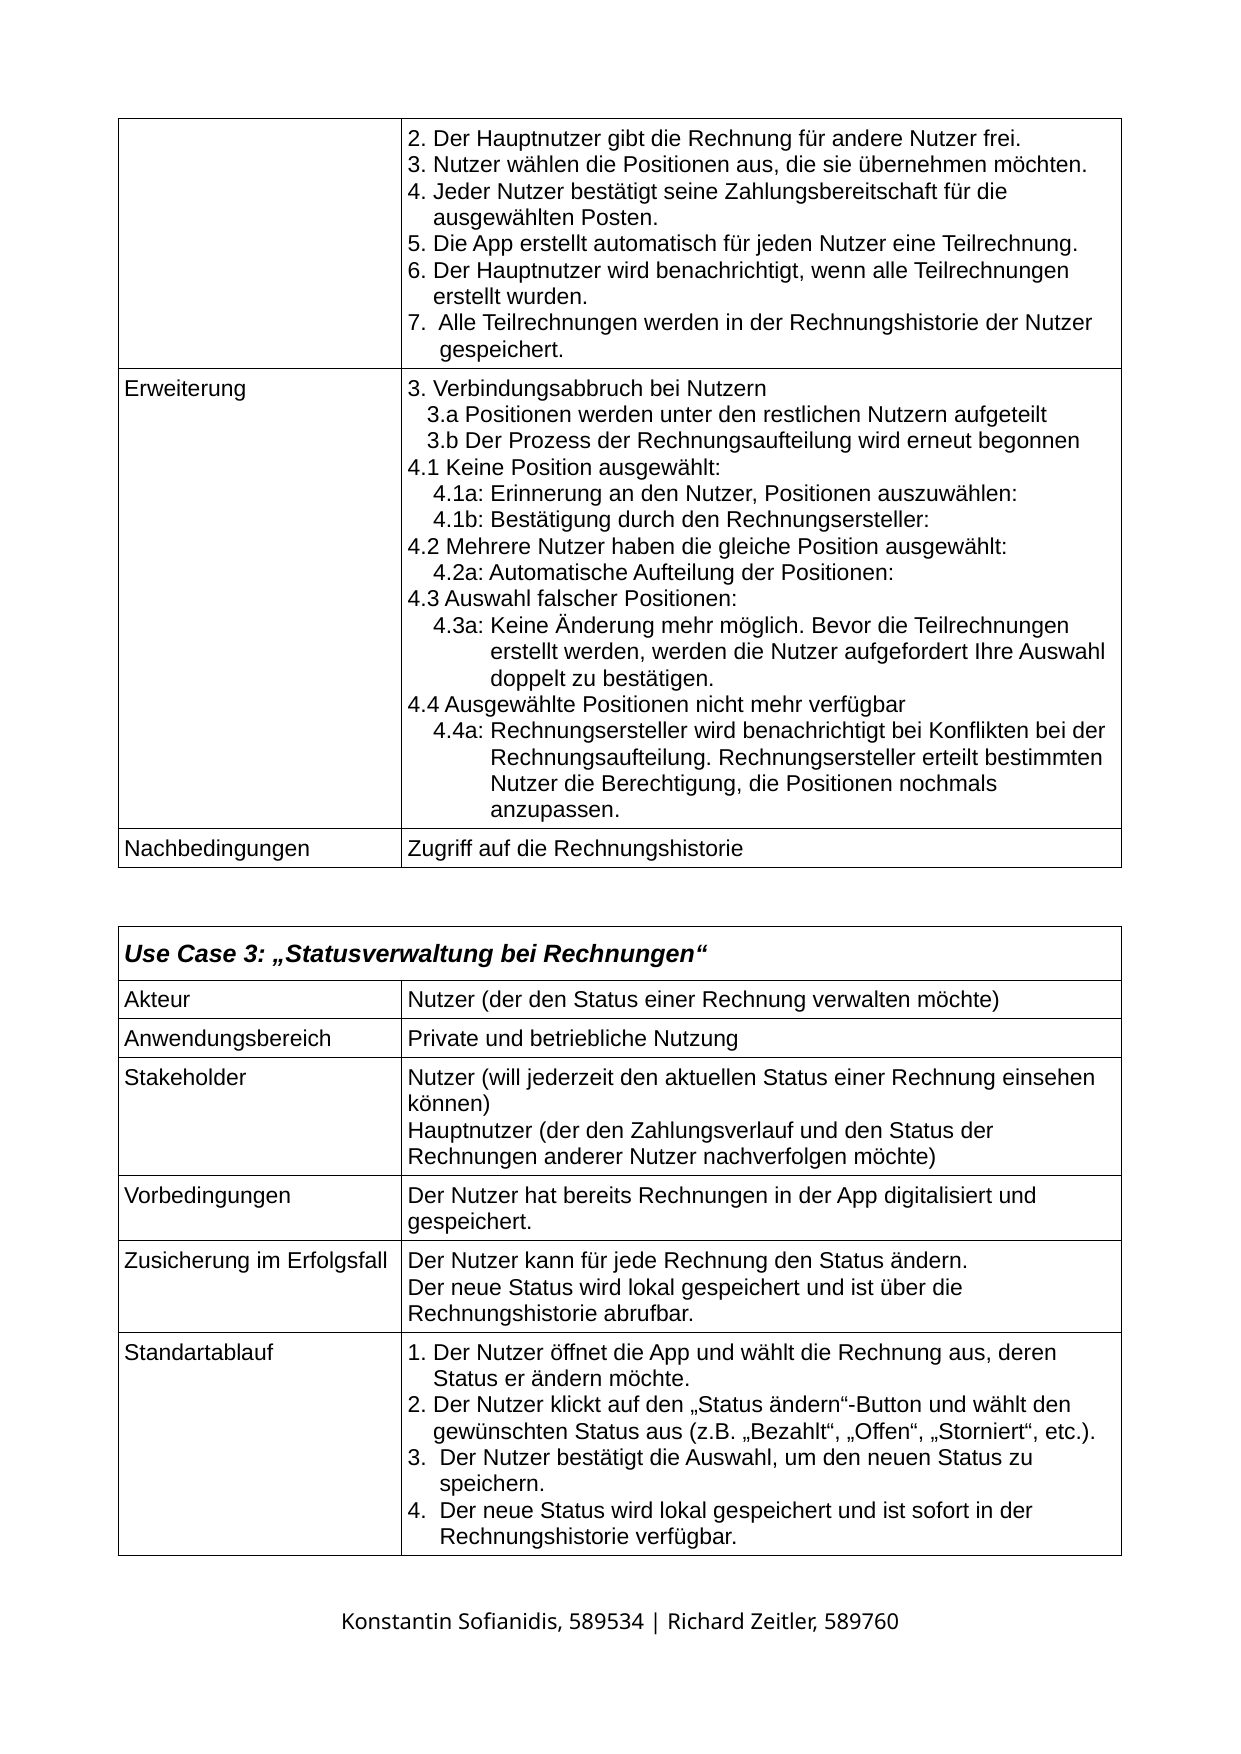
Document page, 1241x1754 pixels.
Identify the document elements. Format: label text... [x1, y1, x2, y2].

table_cell Zusicherung im Erfolgsfall [119, 1241, 401, 1332]
table_cell Zugriff auf die Rechnungshistorie [402, 829, 1121, 867]
table_cell Vorbedingungen [119, 1176, 401, 1240]
table_cell Nutzer (will jederzeit den aktuellen Status einer Rechnung einsehen können) Hauptnutzer (der den Zahlungsverlauf und den Status der Rechnungen anderer Nutzer nachverfolgen möchte) [402, 1058, 1121, 1175]
table_cell 3. Verbindungsabbruch bei Nutzern 3.a Positionen werden unter den restlichen Nutzern aufgeteilt 3.b Der Prozess der Rechnungsaufteilung wird erneut begonnen 4.1 Keine Position ausgewählt: 4.1a: Erinnerung an den Nutzer, Positionen auszuwählen: 4.1b: Bestätigung durch den Rechnungsersteller: 4.2 Mehrere Nutzer haben die gleiche Position ausgewählt: 4.2a: Automatische Aufteilung der Positionen: 4.3 Auswahl falscher Positionen: 4.3a: Keine Änderung mehr möglich. Bevor die Teilrechnungen erstellt werden, werden die Nutzer aufgefordert Ihre Auswahl doppelt zu bestätigen. 4.4 Ausgewählte Positionen nicht mehr verfügbar 4.4a: Rechnungsersteller wird benachrichtigt bei Konflikten bei der Rechnungsaufteilung. Rechnungsersteller erteilt bestimmten Nutzer die Berechtigung, die Positionen nochmals anzupassen. [402, 369, 1121, 828]
table_cell 1. Der Nutzer öffnet die App und wählt die Rechnung aus, deren Status er ändern möchte. 2. Der Nutzer klickt auf den „Status ändern“-Button und wählt den gewünschten Status aus (z.B. „Bezahlt“, „Offen“, „Storniert“, etc.). 3. Der Nutzer bestätigt die Auswahl, um den neuen Status zu speichern. 4. Der neue Status wird lokal gespeichert und ist sofort in der Rechnungshistorie verfügbar. [402, 1333, 1121, 1555]
table_header Use Case 3: „Statusverwaltung bei Rechnungen“ [119, 927, 1121, 979]
table_cell Der Nutzer kann für jede Rechnung den Status ändern. Der neue Status wird lokal gespeichert und ist über die Rechnungshistorie abrufbar. [402, 1241, 1121, 1332]
table_cell Nachbedingungen [119, 829, 401, 867]
table_cell Private und betriebliche Nutzung [402, 1019, 1121, 1057]
table_cell 2. Der Hauptnutzer gibt die Rechnung für andere Nutzer frei. 3. Nutzer wählen die Positionen aus, die sie übernehmen möchten. 4. Jeder Nutzer bestätigt seine Zahlungsbereitschaft für die ausgewählten Posten. 5. Die App erstellt automatisch für jeden Nutzer eine Teilrechnung. 6. Der Hauptnutzer wird benachrichtigt, wenn alle Teilrechnungen erstellt wurden. 7. Alle Teilrechnungen werden in der Rechnungshistorie der Nutzer gespeichert. [402, 119, 1121, 368]
table_cell Akteur [119, 981, 401, 1018]
table_cell Erweiterung [119, 369, 401, 828]
table_cell [119, 119, 401, 368]
table_cell Standartablauf [119, 1333, 401, 1555]
table_cell Nutzer (der den Status einer Rechnung verwalten möchte) [402, 981, 1121, 1018]
table_cell Stakeholder [119, 1058, 401, 1175]
table_cell Anwendungsbereich [119, 1019, 401, 1057]
table_cell Der Nutzer hat bereits Rechnungen in der App digitalisiert und gespeichert. [402, 1176, 1121, 1240]
